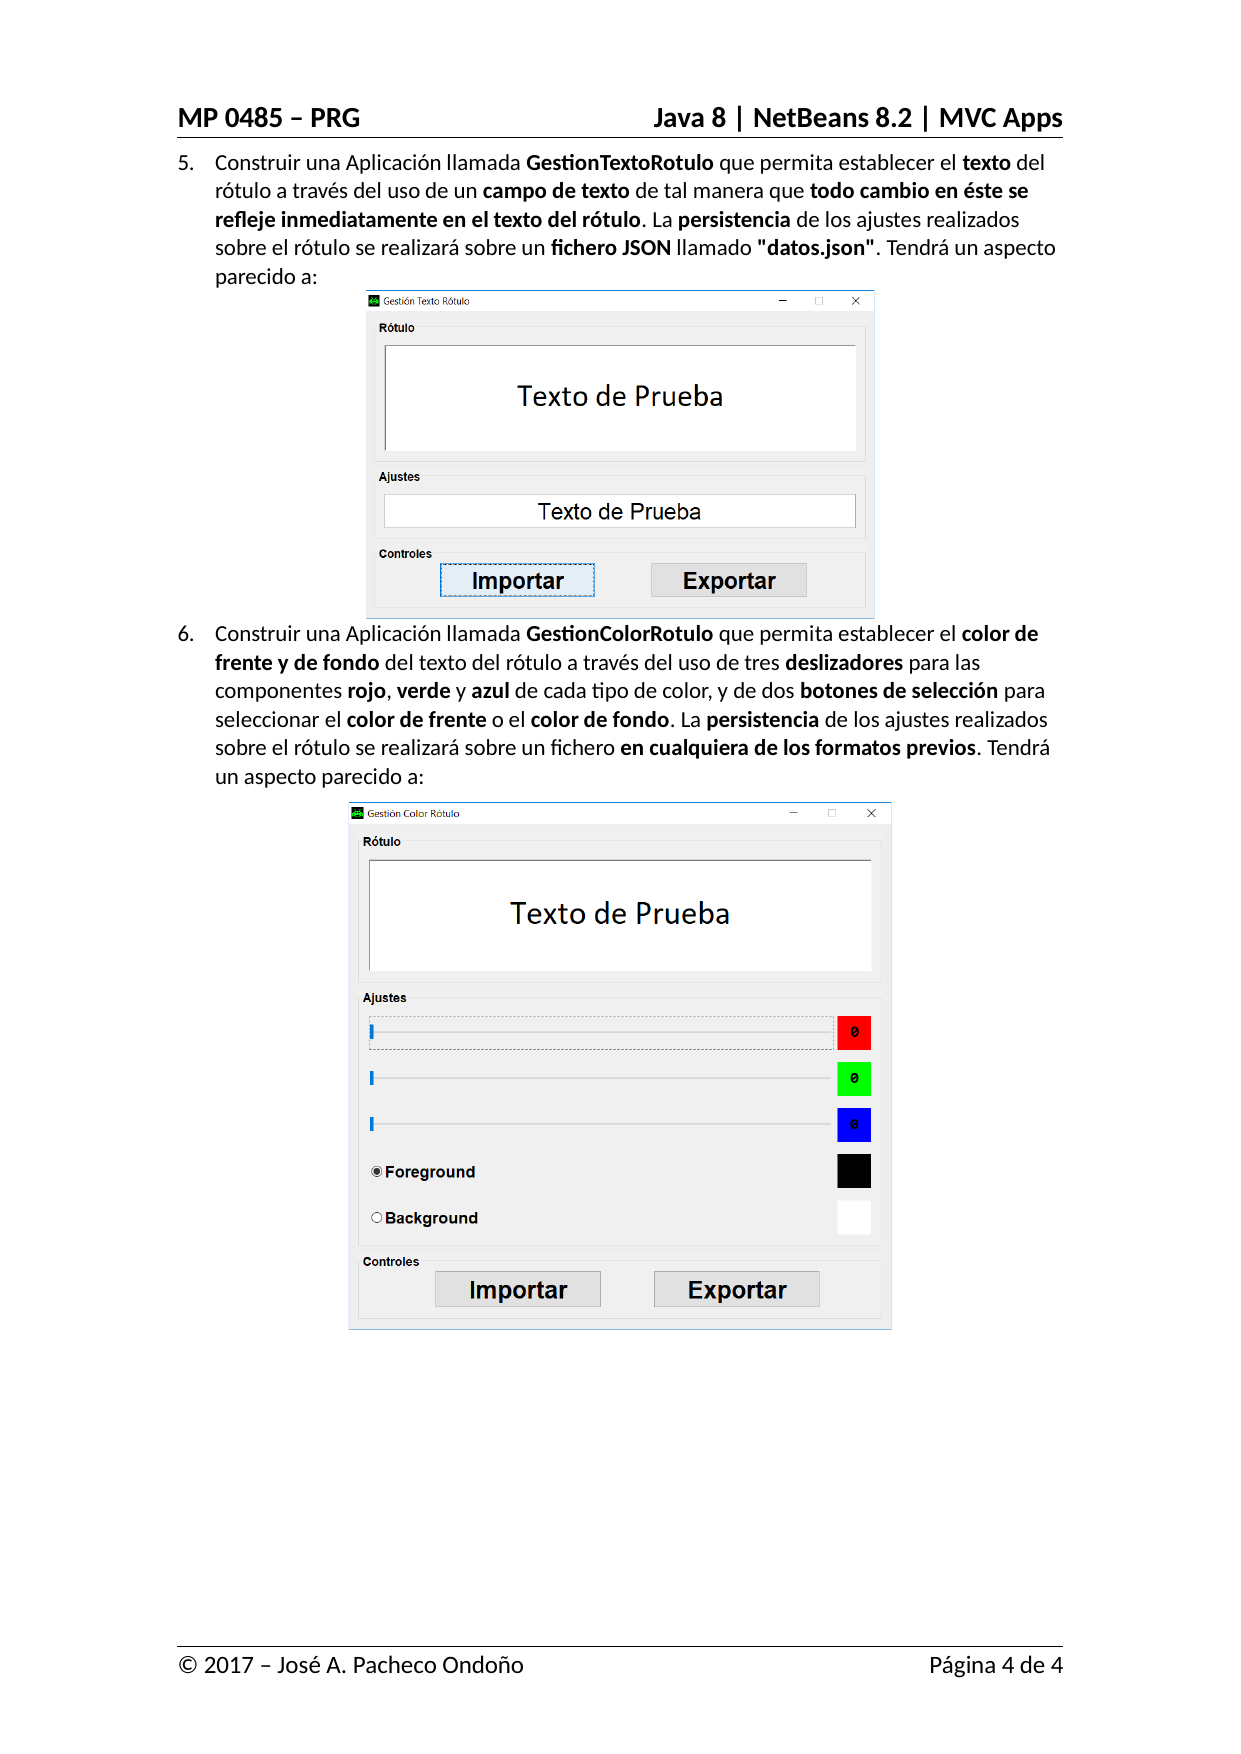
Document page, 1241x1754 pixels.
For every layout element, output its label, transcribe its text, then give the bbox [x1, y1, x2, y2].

picture [366, 290, 875, 619]
picture [348, 802, 892, 1330]
list Construir una Aplicación llamada GestionTextoRotulo que permita establecer el texto del rótulo a través del uso de un campo de texto de tal manera que todo cambio en éste se refleje inmediatamente en el texto del rótulo. La persistencia de los ajustes realizados sobre el rótulo se realizará sobre un fichero JSON llamado "datos.json". Tendrá un aspecto parecido a: [177, 148, 1063, 290]
list Construir una Aplicación llamada GestionColorRotulo que permita establecer el color de frente y de fondo del texto del rótulo a través del uso de tres deslizadores para las componentes rojo, verde y azul de cada tipo de color, y de dos botones de selección para seleccionar el color de frente o el color de fondo. La persistencia de los ajustes realizados sobre el rótulo se realizará sobre un fichero en cualquiera de los formatos previos. Tendrá un aspecto parecido a: [177, 290, 1063, 790]
